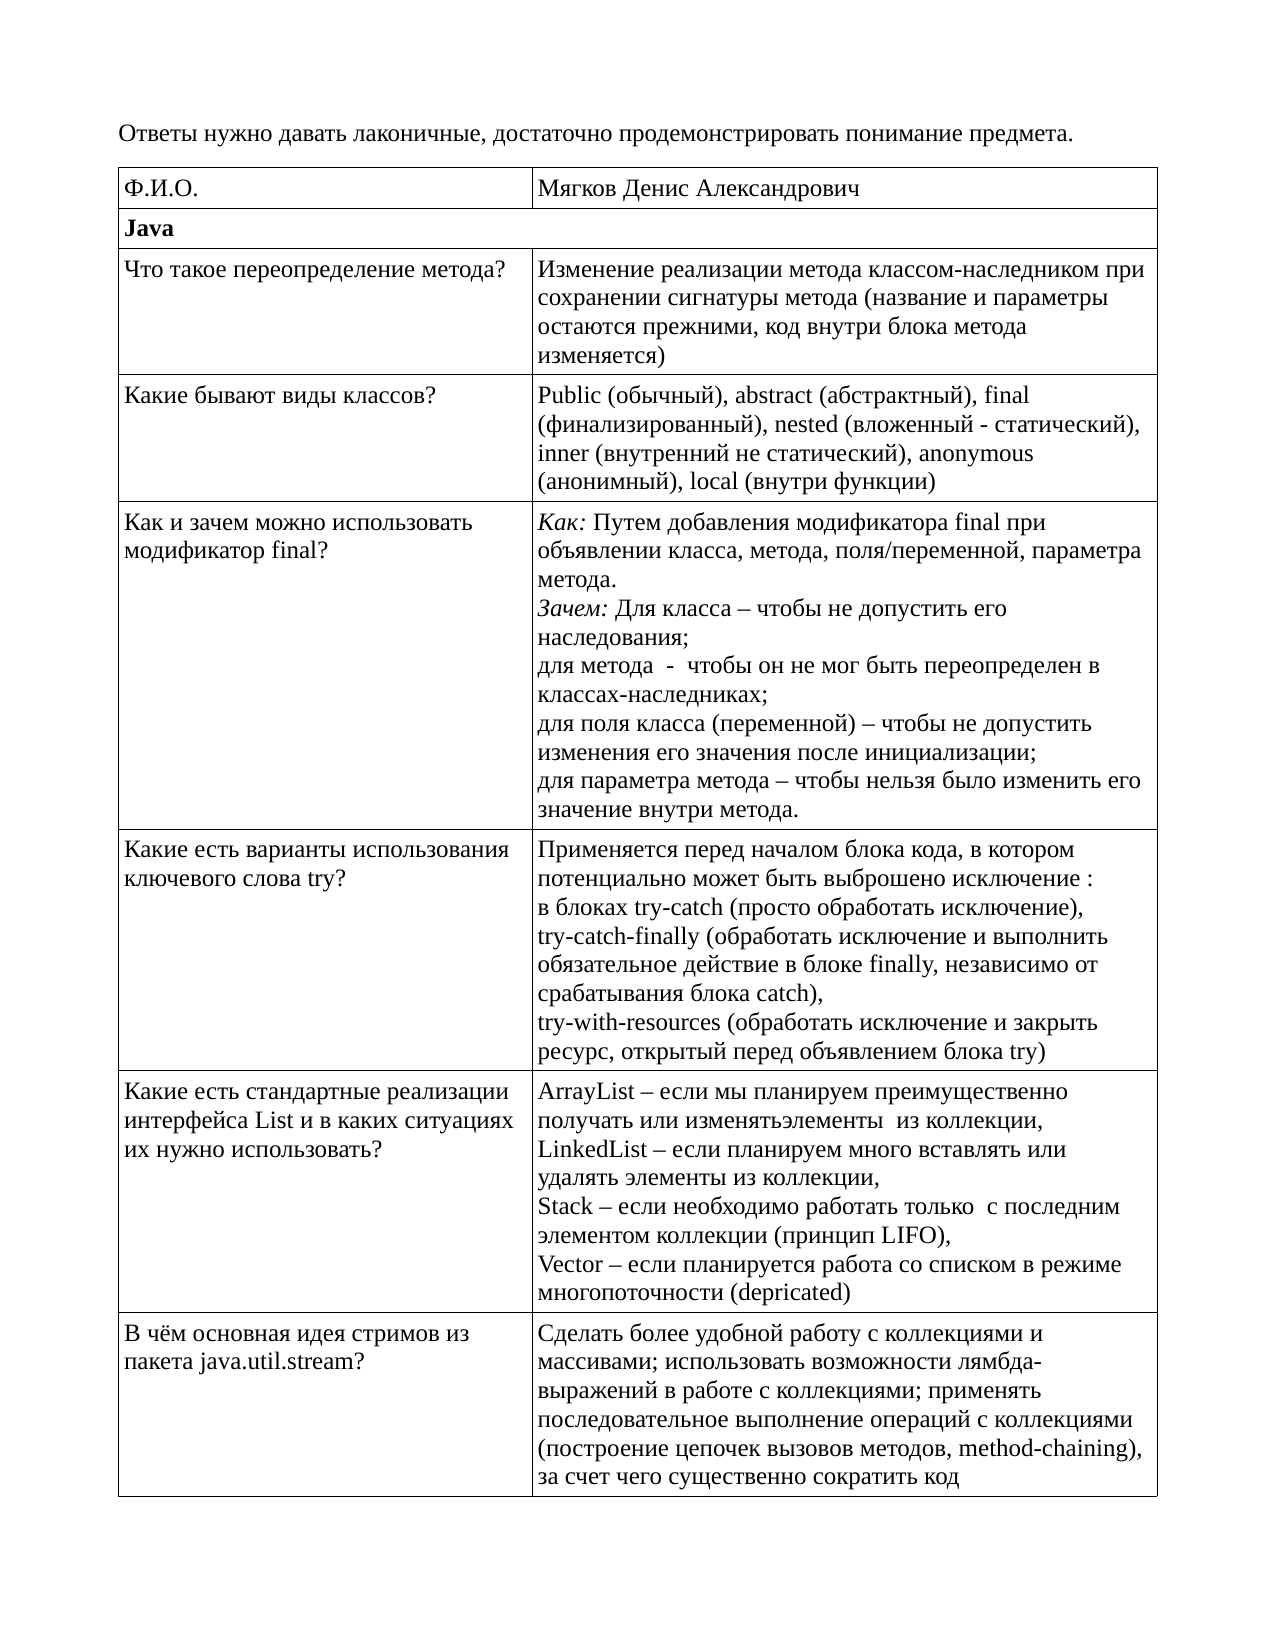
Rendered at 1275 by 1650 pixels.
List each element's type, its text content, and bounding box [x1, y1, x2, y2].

table_cell Public (обычный), abstract (абстрактный), final (финализированный), nested (вложенный - статический), inner (внутренний не статический), anonymous (анонимный), local (внутри функции) [533, 375, 1157, 501]
table_cell Какие есть стандартные реализации интерфейса List и в каких ситуациях их нужно использовать? [119, 1071, 532, 1312]
table_cell Применяется перед началом блока кода, в котором потенциально может быть выброшено исключение : в блоках try-catch (просто обработать исключение), try-catch-finally (обработать исключение и выполнить обязательное действие в блоке finally, независимо от срабатывания блока catch), try-with-resources (обработать исключение и закрыть ресурс, открытый перед объявлением блока try) [533, 830, 1157, 1070]
table_cell Как: Путем добавления модификатора final при объявлении класса, метода, поля/переменной, параметра метода. Зачем: Для класса – чтобы не допустить его наследования; для метода - чтобы он не мог быть переопределен в классах-наследниках; для поля класса (переменной) – чтобы не допустить изменения его значения после инициализации; для параметра метода – чтобы нельзя было изменить его значение внутри метода. [533, 502, 1157, 829]
table_cell В чём основная идея стримов из пакета java.util.stream? [119, 1313, 532, 1496]
table_header Ф.И.О. [119, 168, 532, 207]
table_cell Какие есть варианты использования ключевого слова try? [119, 830, 532, 1070]
table_cell Какие бывают виды классов? [119, 375, 532, 501]
table_cell Как и зачем можно использовать модификатор final? [119, 502, 532, 829]
table_cell Что такое переопределение метода? [119, 249, 532, 374]
table_cell Сделать более удобной работу с коллекциями и массивами; использовать возможности лямбда-выражений в работе c коллекциями; применять последовательное выполнение операций с коллекциями (построение цепочек вызовов методов, method-chaining), за счет чего существенно сократить код [533, 1313, 1157, 1496]
table_header Мягков Денис Александрович [533, 168, 1157, 207]
table_cell Java [119, 209, 1157, 248]
text Ответы нужно давать лаконичные, достаточно продемонстрировать понимание предмета. [118, 118, 1157, 147]
table_cell Изменение реализации метода классом-наследником при сохранении сигнатуры метода (название и параметры остаются прежними, код внутри блока метода изменяется) [533, 249, 1157, 374]
table_cell ArrayList – если мы планируем преимущественно получать или изменятьэлементы из коллекции, LinkedList – если планируем много вставлять или удалять элементы из коллекции, Stack – если необходимо работать только с последним элементом коллекции (принцип LIFO), Vector – если планируется работа со списком в режиме многопоточности (depricated) [533, 1071, 1157, 1312]
